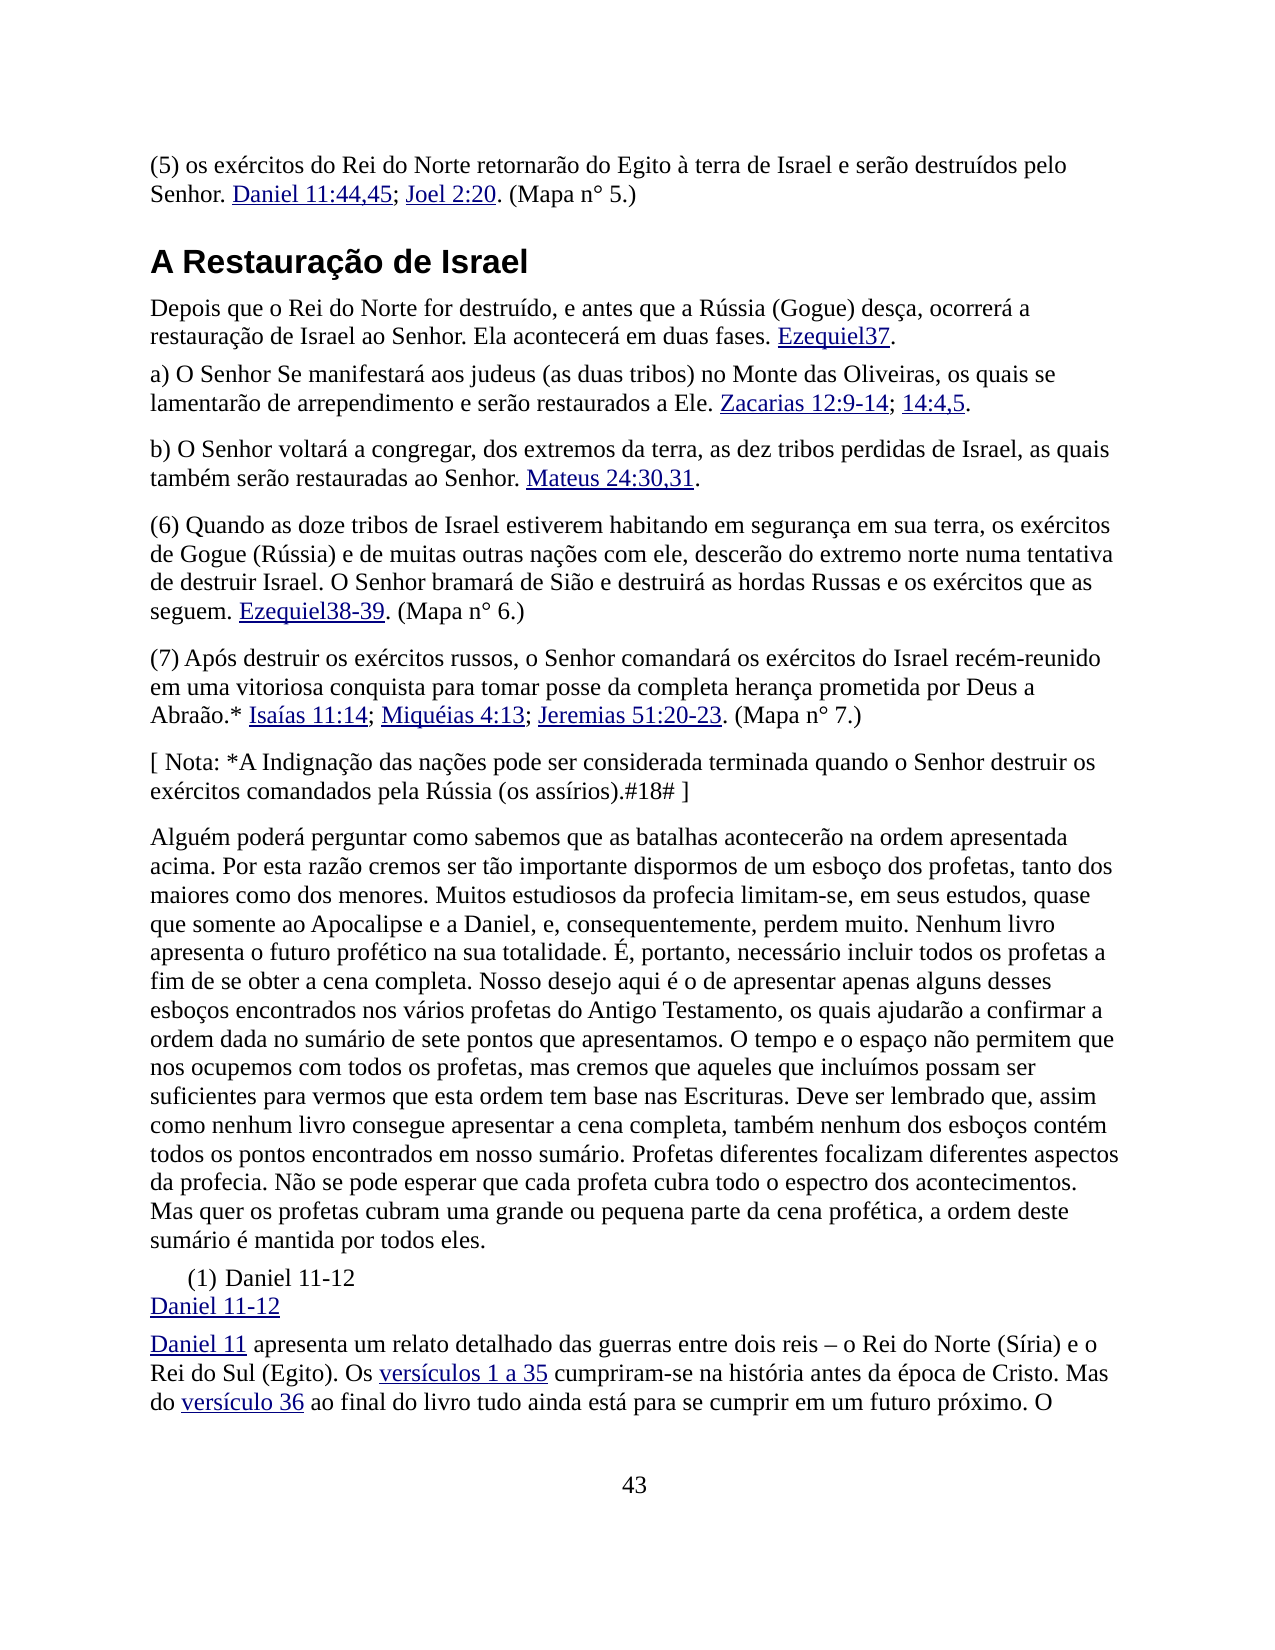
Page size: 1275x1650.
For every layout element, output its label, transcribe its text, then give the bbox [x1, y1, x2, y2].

text Alguém poderá perguntar como sabemos que as batalhas acontecerão na ordem apresentada acima. Por esta razão cremos ser tão importante dispormos de um esboço dos profetas, tanto dos maiores como dos menores. Muitos estudiosos da profecia limitam-se, em seus estudos, quase que somente ao Apocalipse e a Daniel, e, consequentemente, perdem muito. Nenhum livro apresenta o futuro profético na sua totalidade. É, portanto, necessário incluir todos os profetas a fim de se obter a cena completa. Nosso desejo aqui é o de apresentar apenas alguns desses esboços encontrados nos vários profetas do Antigo Testamento, os quais ajudarão a confirmar a ordem dada no sumário de sete pontos que apresentamos. O tempo e o espaço não permitem que nos ocupemos com todos os profetas, mas cremos que aqueles que incluímos possam ser suficientes para vermos que esta ordem tem base nas Escrituras. Deve ser lembrado que, assim como nenhum livro consegue apresentar a cena completa, também nenhum dos esboços contém todos os pontos encontrados em nosso sumário. Profetas diferentes focalizam diferentes aspectos da profecia. Não se pode esperar que cada profeta cubra todo o espectro dos acontecimentos. Mas quer os profetas cubram uma grande ou pequena parte da cena profética, a ordem deste sumário é mantida por todos eles. [150, 822, 1125, 1254]
text Daniel 11 apresenta um relato detalhado das guerras entre dois reis – o Rei do Norte (Síria) e o Rei do Sul (Egito). Os versículos 1 a 35 cumpriram-se na história antes da época de Cristo. Mas do versículo 36 ao final do livro tudo ainda está para se cumprir em um futuro próximo. O [150, 1329, 1125, 1415]
list Daniel 11-12 [187, 1263, 1125, 1291]
text Depois que o Rei do Norte for destruído, e antes que a Rússia (Gogue) desça, ocorrerá a restauração de Israel ao Senhor. Ela acontecerá em duas fases. Ezequiel37. [150, 293, 1125, 350]
subtitle A Restauração de Israel [150, 241, 1125, 280]
text [ Nota: *A Indignação das nações pode ser considerada terminada quando o Senhor destruir os exércitos comandados pela Rússia (os assírios).#18# ] [150, 747, 1125, 804]
text ​(6) Quando as doze tribos de Israel estiverem habitando em segurança em sua terra, os exércitos de Gogue (Rússia) e de muitas outras nações com ele, descerão do extremo norte numa tentativa de destruir Israel. O Senhor bramará de Sião e destruirá as hordas Russas e os exércitos que as seguem. Ezequiel38-39. (Mapa n° 6.) [150, 510, 1125, 625]
text Daniel 11-12 [150, 1291, 1125, 1320]
text ​b) O Senhor voltará a congregar, dos extremos da terra, as dez tribos perdidas de Israel, as quais também serão restauradas ao Senhor. Mateus 24:30,31. [150, 434, 1125, 492]
text ​a) O Senhor Se manifestará aos judeus (as duas tribos) no Monte das Oliveiras, os quais se lamentarão de arrependimento e serão restaurados a Ele. Zacarias 12:9-14; 14:4,5. [150, 359, 1125, 417]
text ​(5) os exércitos do Rei do Norte retornarão do Egito à terra de Israel e serão destruídos pelo Senhor. Daniel 11:44,45; Joel 2:20. (Mapa n° 5.) [150, 150, 1125, 207]
text ​(7) Após destruir os exércitos russos, o Senhor comandará os exércitos do Israel recém-reunido em uma vitoriosa conquista para tomar posse da completa herança prometida por Deus a Abraão.* Isaías 11:14; Miquéias 4:13; Jeremias 51:20-23. (Mapa n° 7.) [150, 643, 1125, 729]
